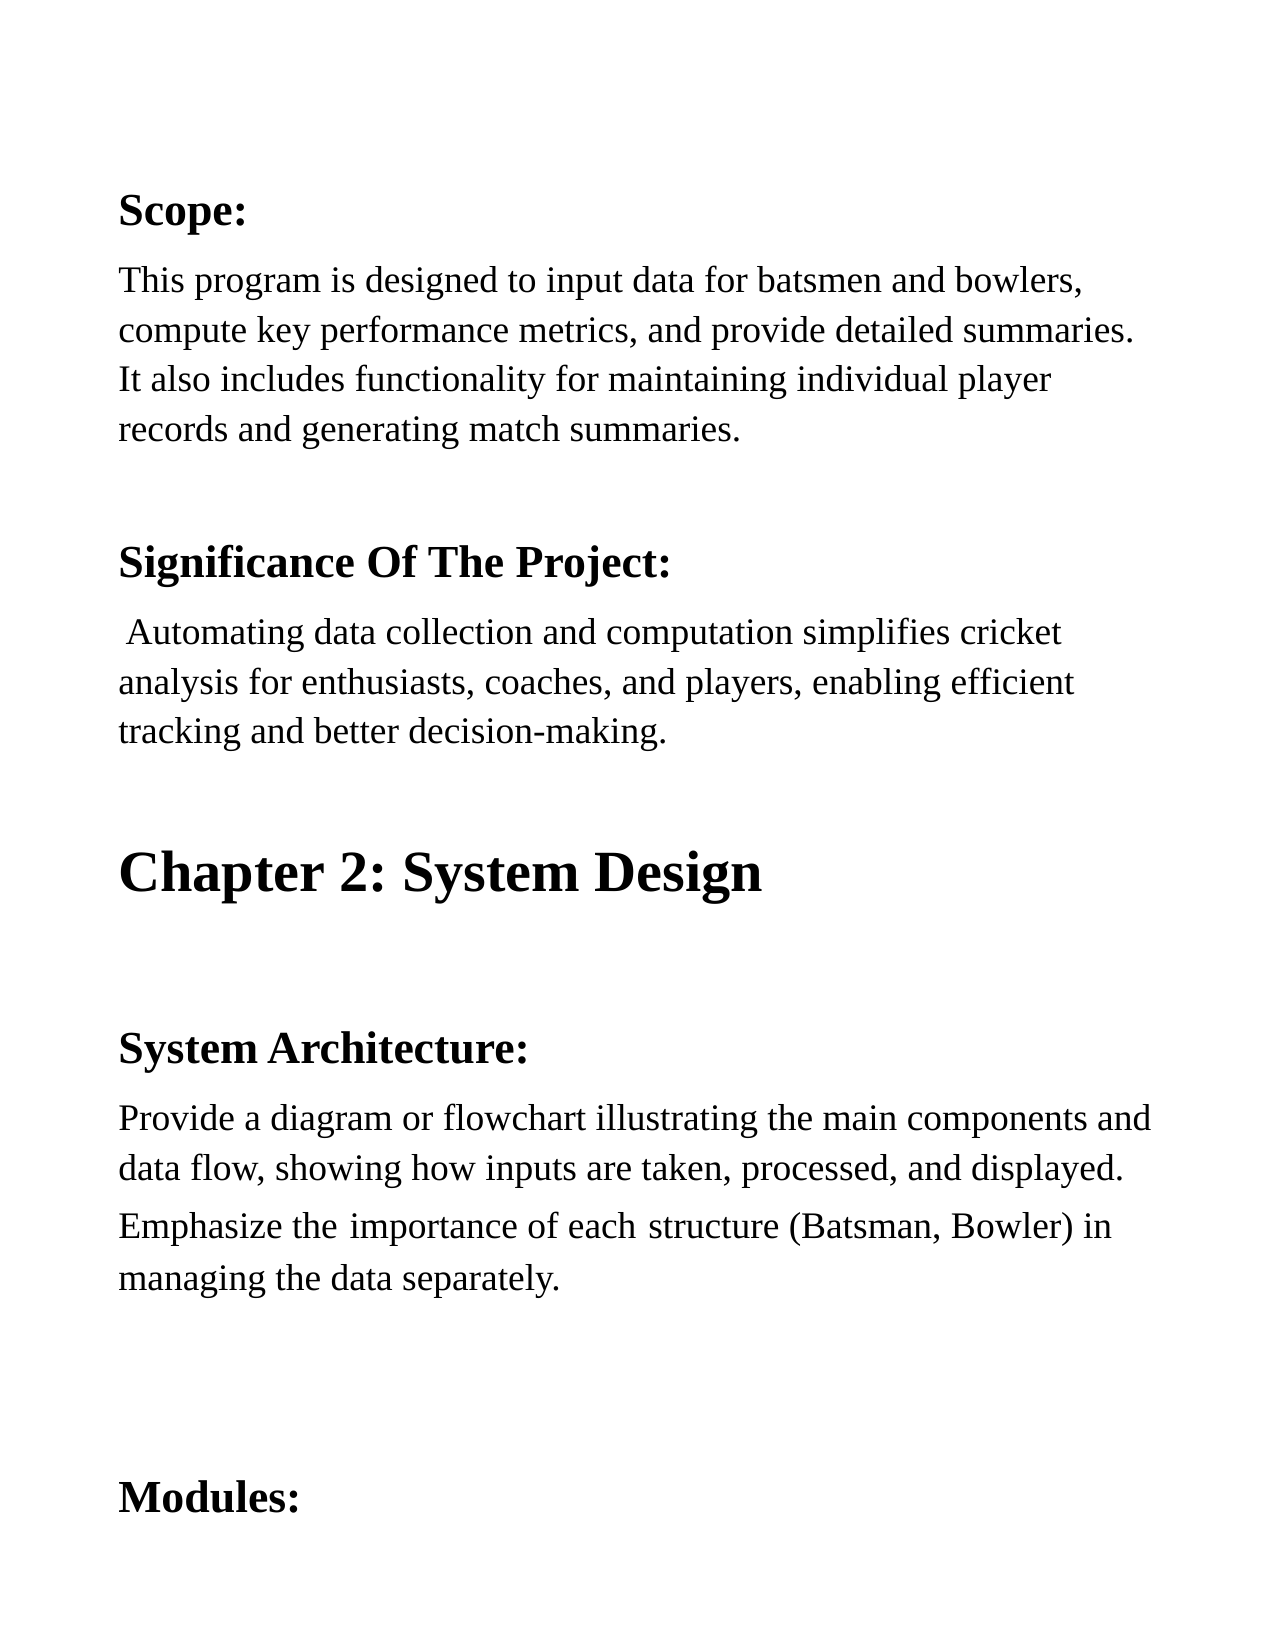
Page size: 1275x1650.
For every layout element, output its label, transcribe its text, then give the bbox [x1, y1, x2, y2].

text System Architecture: [118, 1020, 1157, 1073]
text Automating data collection and computation simplifies cricket analysis for enthusiasts, coaches, and players, enabling efficient tracking and better decision-making. [118, 609, 1157, 752]
text Chapter 2: System Design [118, 837, 1157, 904]
text Significance Of The Project: [118, 534, 1157, 587]
text Provide a diagram or flowchart illustrating the main components and data flow, showing how inputs are taken, processed, and displayed. Emphasize the importance of each structure (Batsman, Bowler) in managing the data separately. [118, 1096, 1157, 1298]
text This program is designed to input data for batsmen and bowlers, compute key performance metrics, and provide detailed summaries. It also includes functionality for maintaining individual player records and generating match summaries. [118, 257, 1157, 449]
text Scope: [118, 182, 1157, 235]
text Modules: [118, 1469, 1157, 1522]
